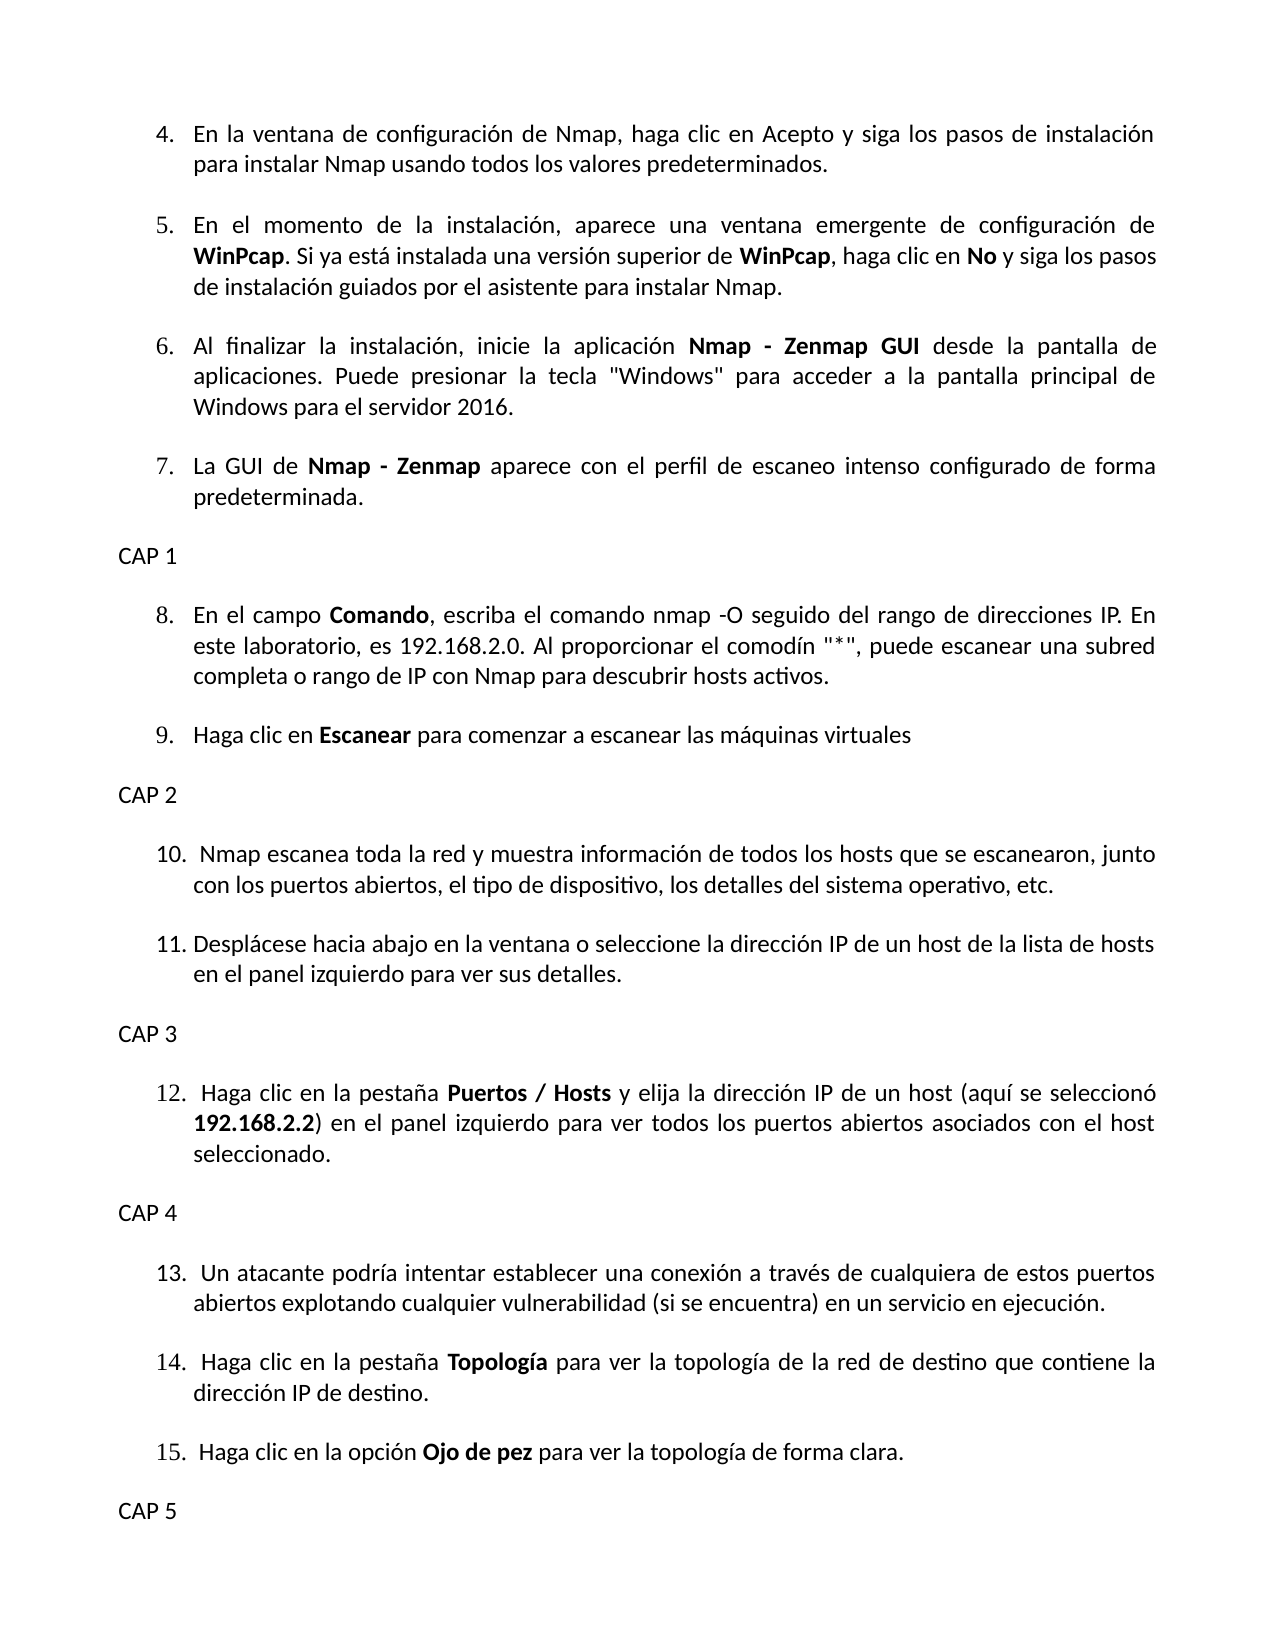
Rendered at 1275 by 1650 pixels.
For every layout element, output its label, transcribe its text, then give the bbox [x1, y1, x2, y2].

list Nmap escanea toda la red y muestra información de todos los hosts que se escanearon, junto con los puertos abiertos, el tipo de dispositivo, los detalles del sistema operativo, etc. [156, 838, 1157, 899]
text CAP 4 [118, 1197, 1157, 1228]
list Haga clic en Escanear para comenzar a escanear las máquinas virtuales [156, 720, 1157, 750]
text CAP 3 [118, 1018, 1157, 1048]
list Un atacante podría intentar establecer una conexión a través de cualquiera de estos puertos abiertos explotando cualquier vulnerabilidad (si se encuentra) en un servicio en ejecución. [156, 1257, 1157, 1318]
list Haga clic en la pestaña Topología para ver la topología de la red de destino que contiene la dirección IP de destino. [156, 1346, 1157, 1407]
list En el momento de la instalación, aparece una ventana emergente de configuración de WinPcap. Si ya está instalada una versión superior de WinPcap, haga clic en No y siga los pasos de instalación guiados por el asistente para instalar Nmap. [156, 210, 1157, 301]
list Haga clic en la opción Ojo de pez para ver la topología de forma clara. [156, 1436, 1157, 1467]
list Haga clic en la pestaña Puertos / Hosts y elija la dirección IP de un host (aquí se seleccionó 192.168.2.2) en el panel izquierdo para ver todos los puertos abiertos asociados con el host seleccionado. [156, 1077, 1157, 1169]
text CAP 2 [118, 779, 1157, 809]
text CAP 1 [118, 540, 1157, 571]
list Desplácese hacia abajo en la ventana o seleccione la dirección IP de un host de la lista de hosts en el panel izquierdo para ver sus detalles. [156, 928, 1157, 989]
list Al finalizar la instalación, inicie la aplicación Nmap - Zenmap GUI desde la pantalla de aplicaciones. Puede presionar la tecla "Windows" para acceder a la pantalla principal de Windows para el servidor 2016. [156, 330, 1157, 422]
text CAP 5 [118, 1496, 1157, 1526]
list En la ventana de configuración de Nmap, haga clic en Acepto y siga los pasos de instalación para instalar Nmap usando todos los valores predeterminados. [156, 118, 1157, 179]
list En el campo Comando, escriba el comando nmap -O seguido del rango de direcciones IP. En este laboratorio, es 192.168.2.0. Al proporcionar el comodín "*", puede escanear una subred completa o rango de IP con Nmap para descubrir hosts activos. [156, 599, 1157, 691]
list La GUI de Nmap - Zenmap aparece con el perfil de escaneo intenso configurado de forma predeterminada. [156, 450, 1157, 511]
